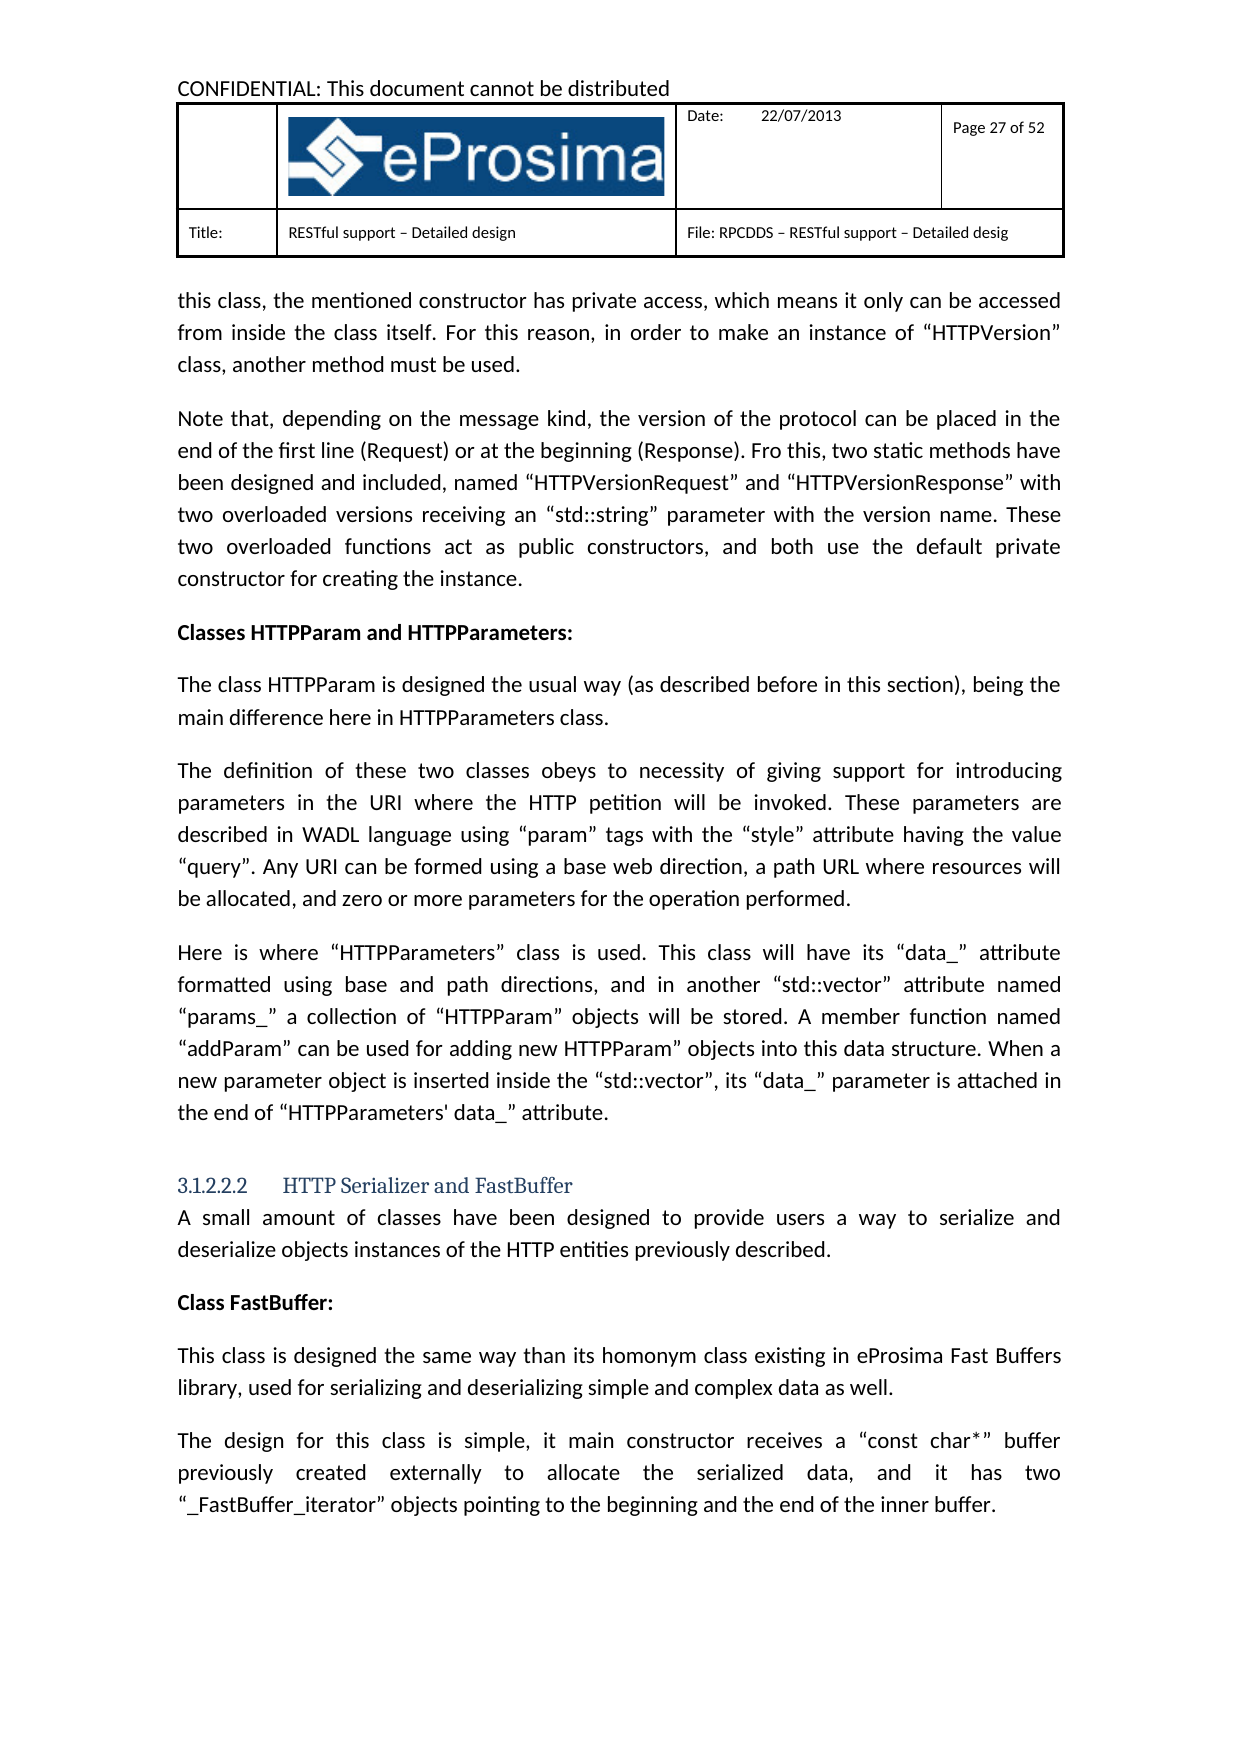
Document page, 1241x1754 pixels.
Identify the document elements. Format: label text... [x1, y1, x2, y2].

picture [288, 117, 665, 196]
subtitle HTTP Serializer and FastBuffer [177, 1172, 1063, 1199]
text A small amount of classes have been designed to provide users a way to serialize and deserialize objects instances of the HTTP entities previously described. [177, 1203, 1063, 1263]
text Note that, depending on the message kind, the version of the protocol can be placed in the end of the first line (Request) or at the beginning (Response). Fro this, two static methods have been designed and included, named “HTTPVersionRequest” and “HTTPVersionResponse” with two overloaded versions receiving an “std::string” parameter with the version name. These two overloaded functions act as public constructors, and both use the default private constructor for creating the instance. [177, 404, 1063, 593]
text Here is where “HTTPParameters” class is used. This class will have its “data_” attribute formatted using base and path directions, and in another “std::vector” attribute named “params_” a collection of “HTTPParam” objects will be stored. A member function named “addParam” can be used for adding new HTTPParam” objects into this data structure. When a new parameter object is inserted inside the “std::vector”, its “data_” parameter is attached in the end of “HTTPParameters' data_” attribute. [177, 938, 1063, 1127]
text Classes HTTPParam and HTTPParameters: [177, 618, 1063, 646]
text this class, the mentioned constructor has private access, which means it only can be accessed from inside the class itself. For this reason, in order to make an instance of “HTTPVersion” class, another method must be used. [177, 286, 1063, 379]
text The class HTTPParam is designed the usual way (as described before in this section), being the main difference here in HTTPParameters class. [177, 671, 1063, 731]
text This class is designed the same way than its homonym class existing in eProsima Fast Buffers library, used for serializing and deserializing simple and complex data as well. [177, 1341, 1063, 1401]
text The definition of these two classes obeys to necessity of giving support for introducing parameters in the URI where the HTTP petition will be invoked. These parameters are described in WADL language using “param” tags with the “style” attribute having the value “query”. Any URI can be formed using a base web direction, a path URL where resources will be allocated, and zero or more parameters for the operation performed. [177, 756, 1063, 913]
text The design for this class is simple, it main constructor receives a “const char*” buffer previously created externally to allocate the serialized data, and it has two “_FastBuffer_iterator” objects pointing to the beginning and the end of the inner buffer. [177, 1426, 1063, 1518]
text Class FastBuffer: [177, 1288, 1063, 1316]
